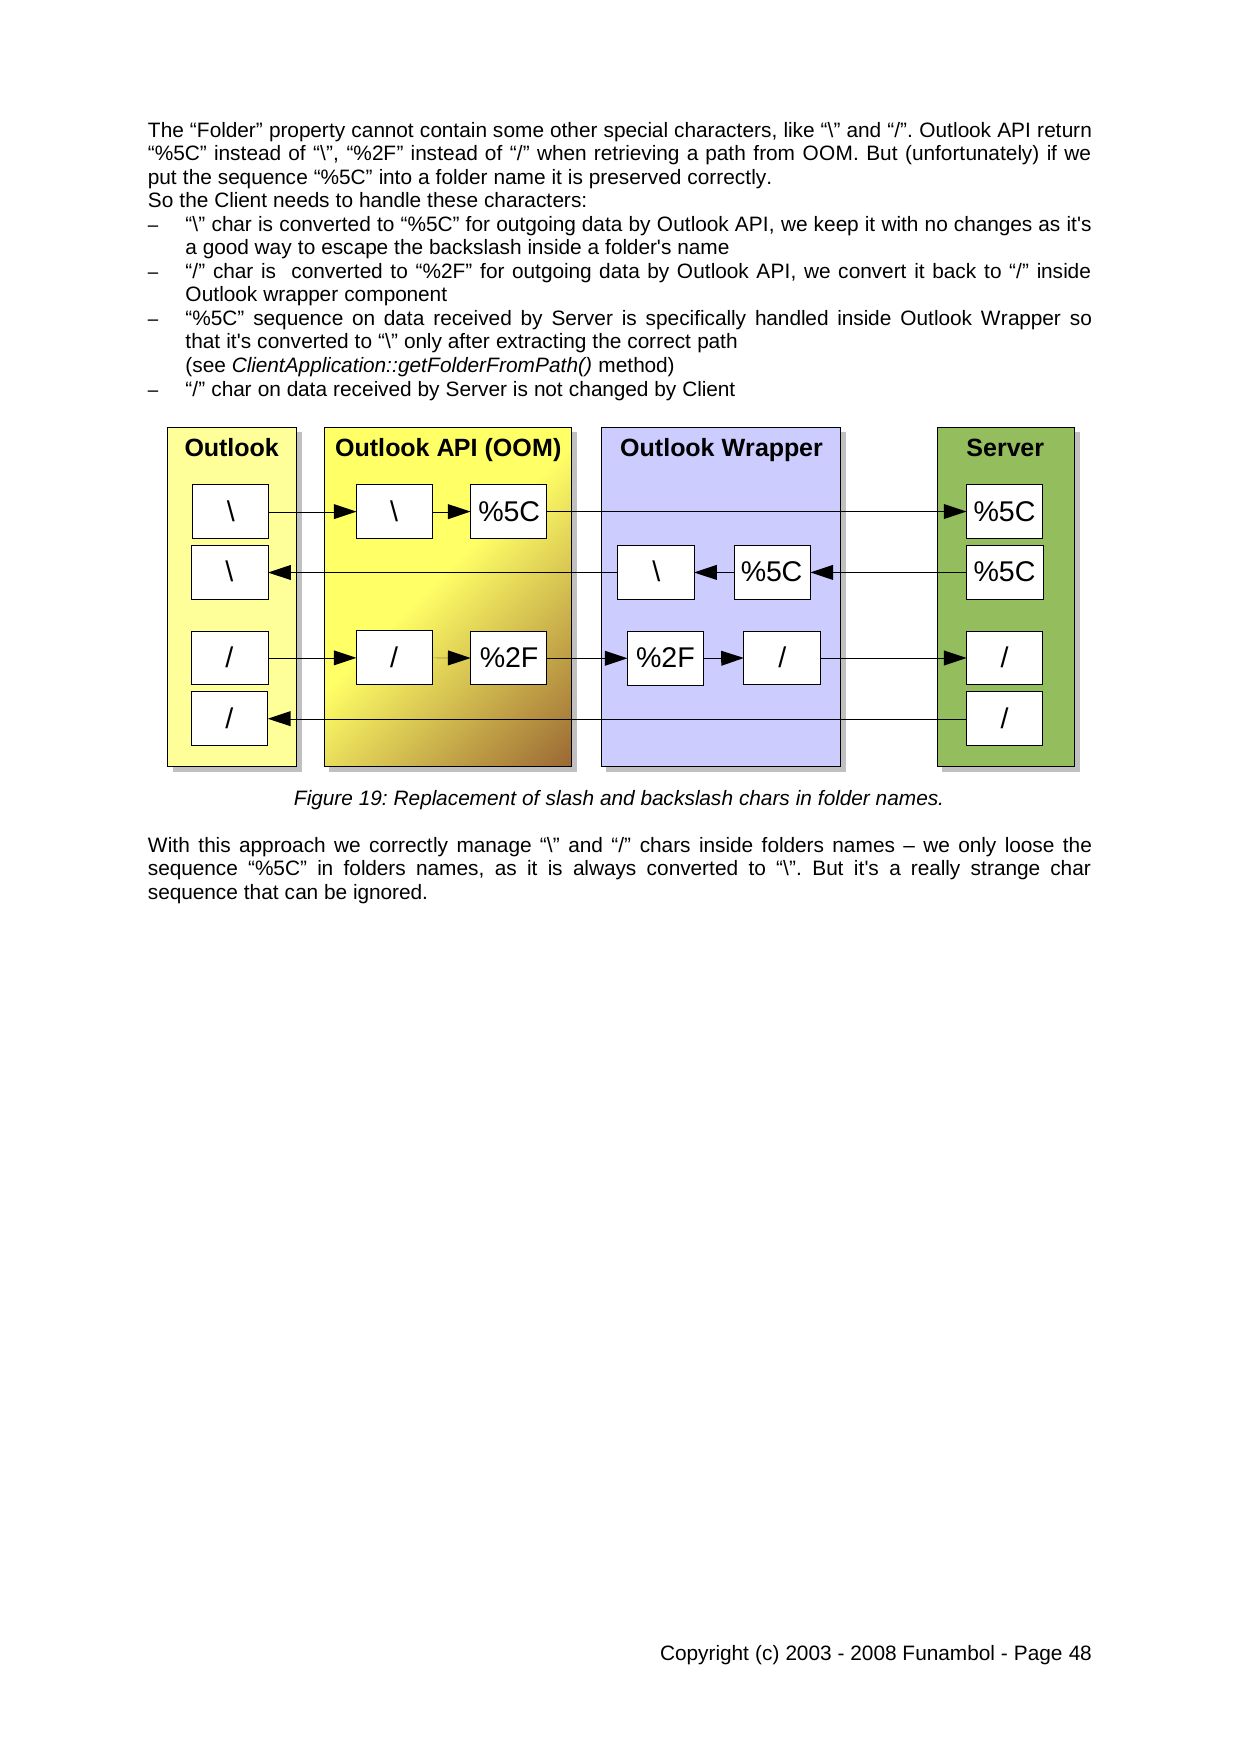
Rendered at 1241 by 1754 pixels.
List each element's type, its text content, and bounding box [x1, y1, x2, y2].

text With this approach we correctly manage “\” and “/” chars inside folders names – we only loose the sequence “%5C” in folders names, as it is always converted to “\”. But it's a really strange char sequence that can be ignored. [148, 809, 1093, 904]
text Figure 19: Replacement of slash and backslash chars in folder names. [147, 413, 1093, 809]
list “%5C” sequence on data received by Server is specifically handled inside Outlook Wrapper so that it's converted to “\” only after extracting the correct path (see ClientApplication::getFolderFromPath() method) [148, 306, 1093, 377]
text So the Client needs to handle these characters: [148, 189, 1093, 212]
text [147, 401, 1093, 413]
list “/” char on data received by Server is not changed by Client [148, 377, 1093, 401]
list “\” char is converted to “%5C” for outgoing data by Outlook API, we keep it with no changes as it's a good way to escape the backslash inside a folder's name [148, 212, 1093, 259]
list “/” char is converted to “%2F” for outgoing data by Outlook API, we convert it back to “/” inside Outlook wrapper component [148, 259, 1093, 306]
text The “Folder” property cannot contain some other special characters, like “\” and “/”. Outlook API return “%5C” instead of “\”, “%2F” instead of “/” when retrieving a path from OOM. But (unfortunately) if we put the sequence “%5C” into a folder name it is preserved correctly. [148, 118, 1093, 189]
